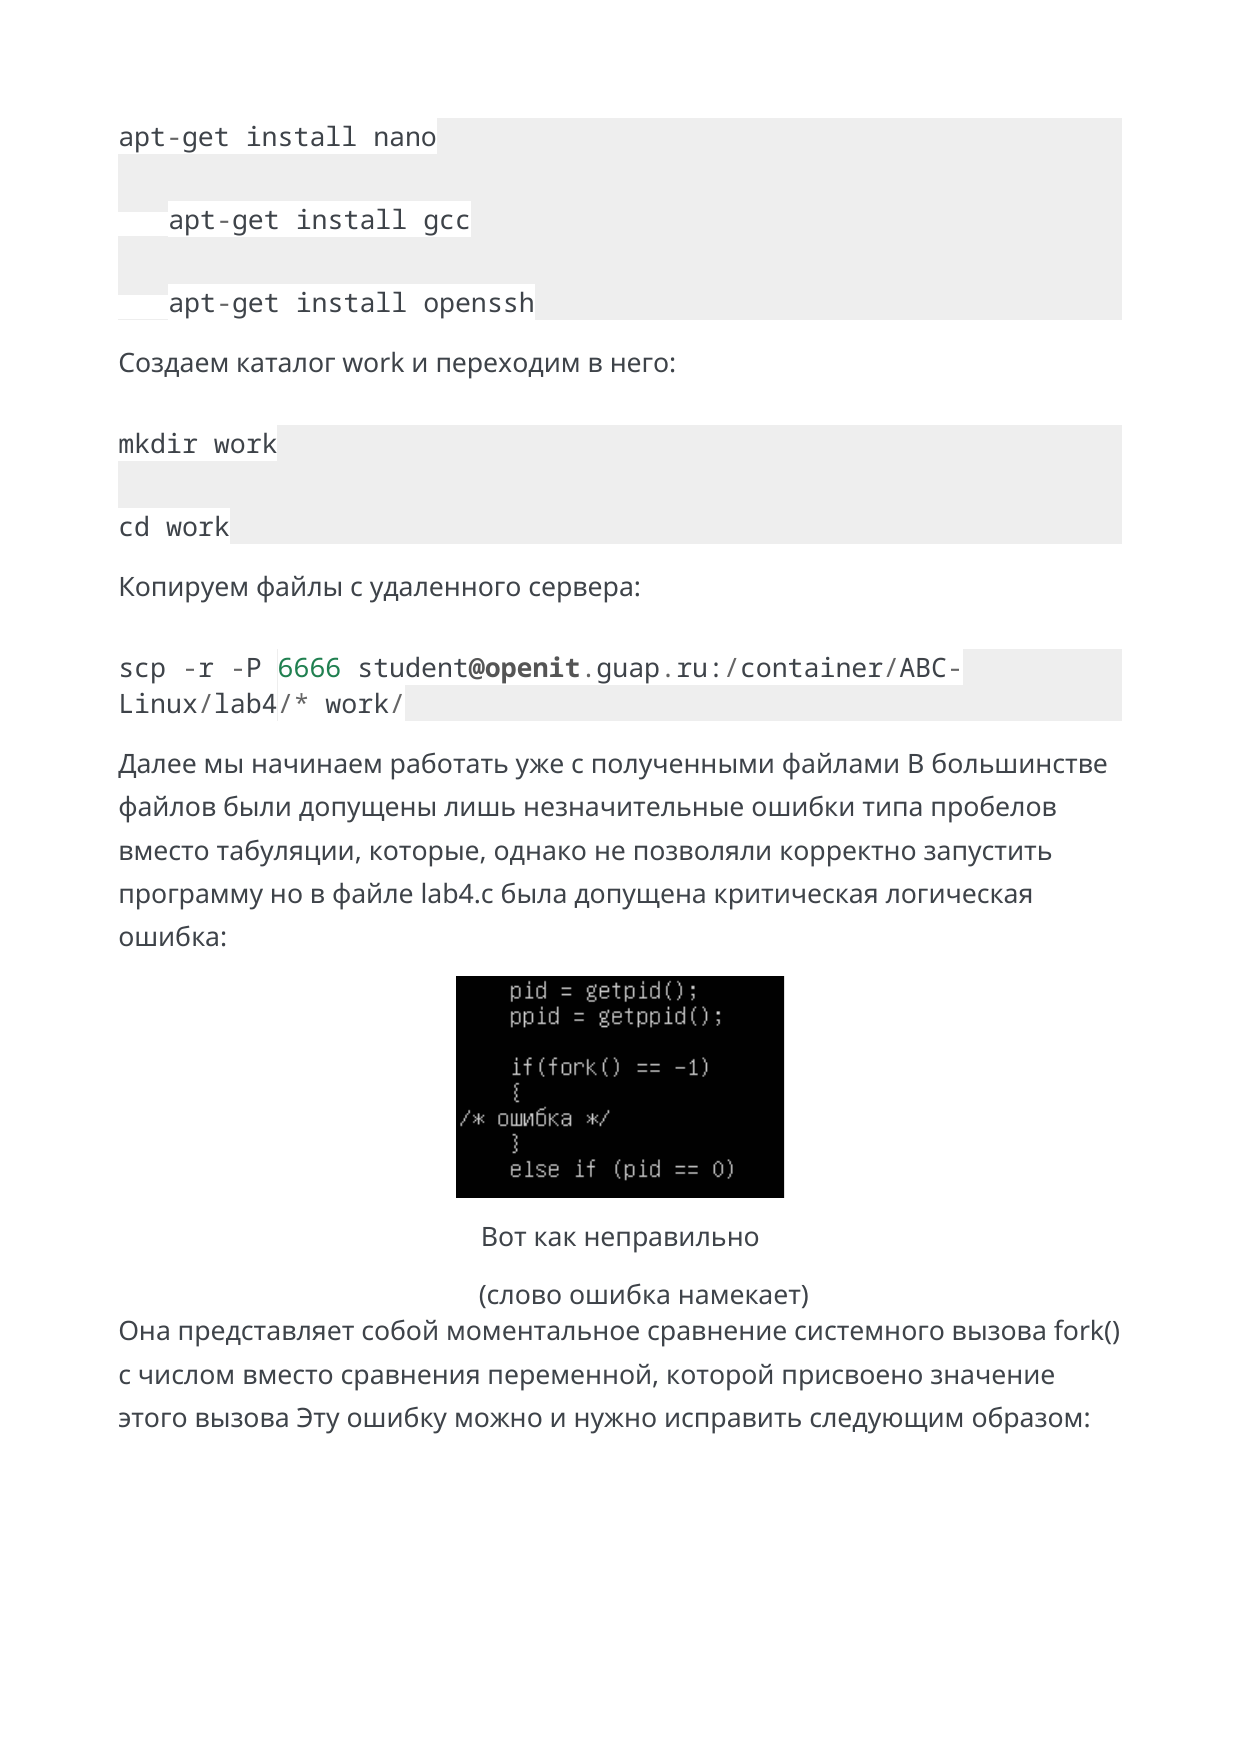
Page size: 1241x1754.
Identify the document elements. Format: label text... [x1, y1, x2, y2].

text Далее мы начинаем работать уже с полученными файлами В большинстве файлов были допущены лишь незначительные ошибки типа пробелов вместо табуляции, которые, однако не позволяли корректно запустить программу но в файле lab4.c была допущена критическая логическая ошибка: [118, 745, 1122, 954]
text scp -r -P 6666 student@openit.guap.ru:/container/ABC-Linux/lab4/* work/ [118, 649, 1122, 721]
text Создаем каталог work и переходим в него: [118, 344, 1122, 380]
picture [456, 976, 785, 1198]
text apt-get install gcc [118, 201, 1122, 237]
text Вот как неправильно [118, 1218, 1122, 1254]
text cd work [118, 508, 1122, 544]
text Копируем файлы с удаленного сервера: [118, 568, 1122, 604]
text apt-get install openssh [118, 284, 1122, 320]
text apt-get install nano [118, 118, 1122, 154]
text Она представляет собой моментальное сравнение системного вызова fork() с числом вместо сравнения переменной, которой присвоено значение этого вызова Эту ошибку можно и нужно исправить следующим образом: [118, 1312, 1122, 1435]
text (слово ошибка намекает) [224, 1276, 1063, 1312]
text mkdir work [118, 425, 1122, 461]
